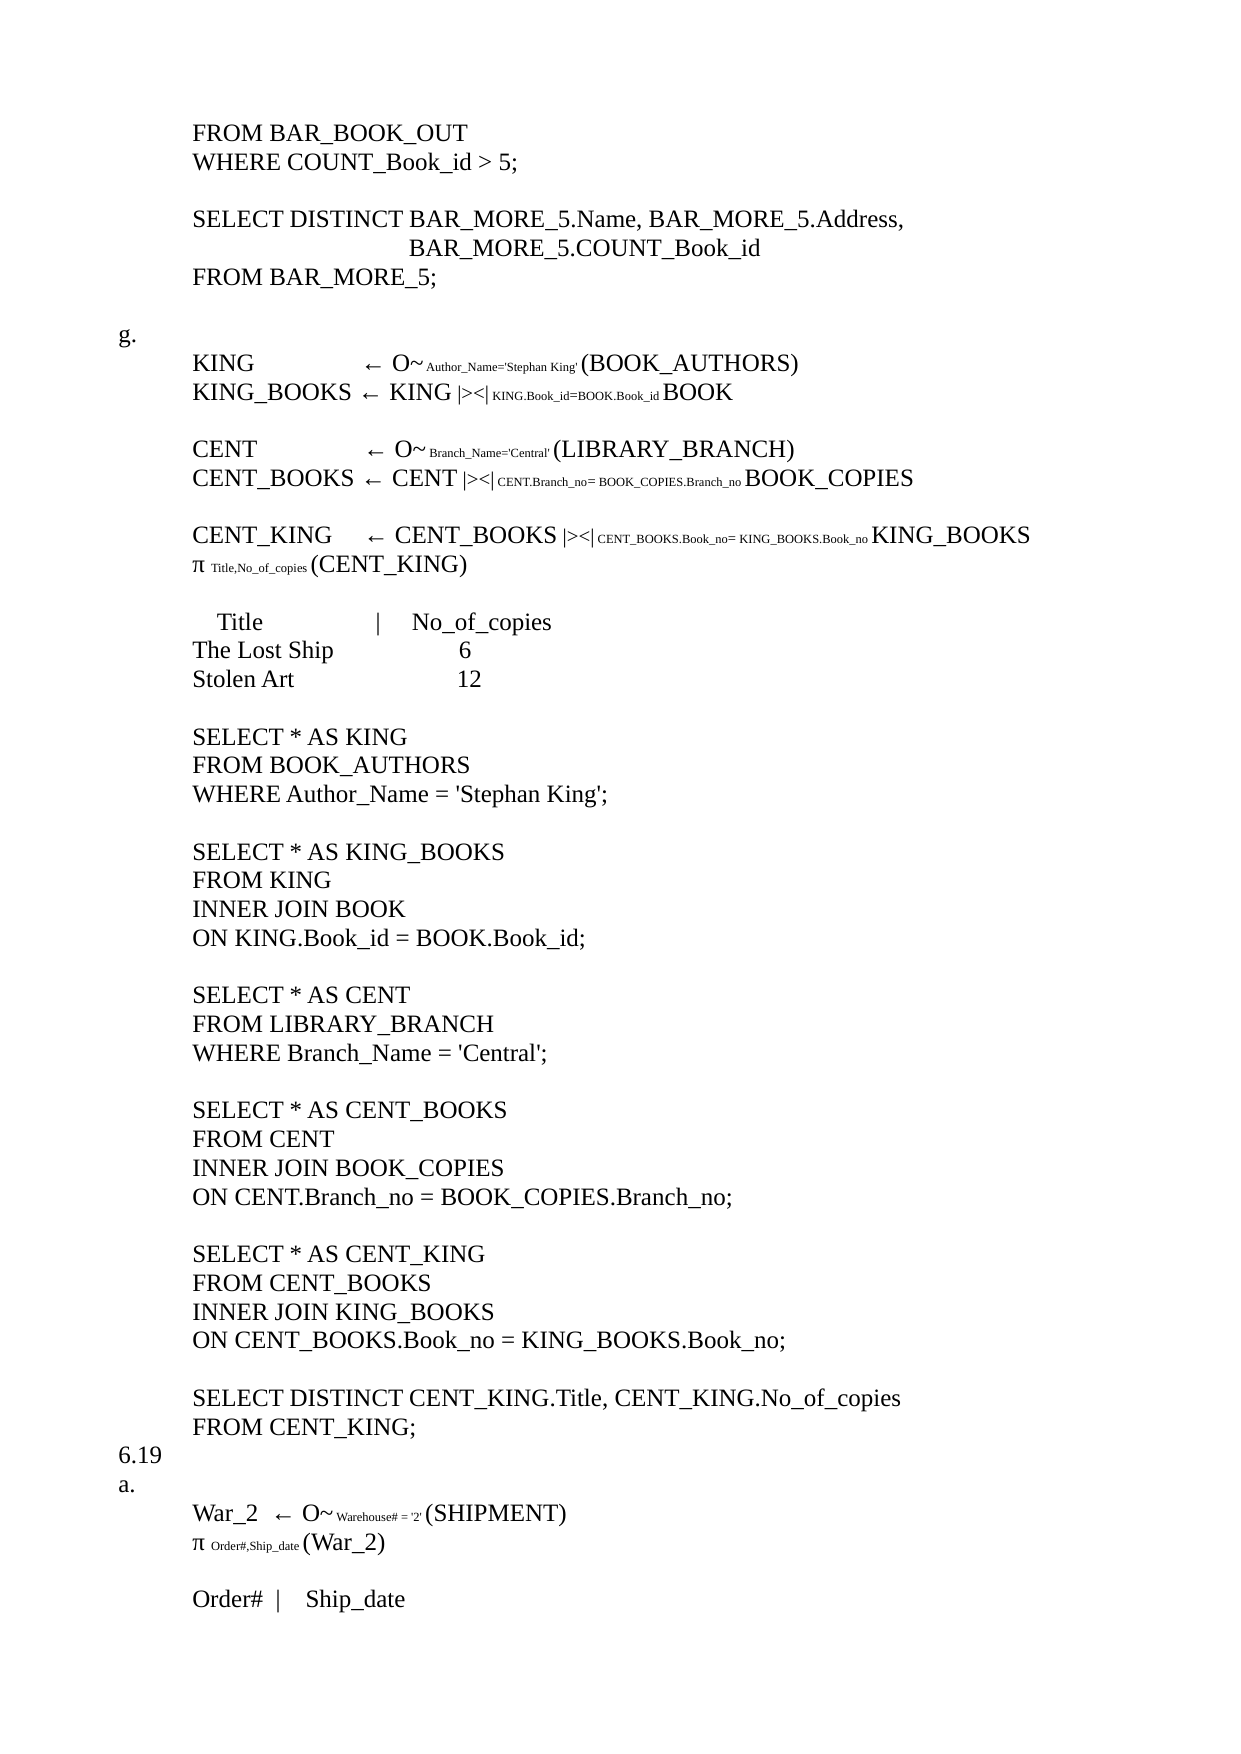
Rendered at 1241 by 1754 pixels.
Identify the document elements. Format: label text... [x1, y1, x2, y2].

text SELECT * AS CENT_KING [118, 1239, 1122, 1268]
text ON CENT.Branch_no = BOOK_COPIES.Branch_no; [118, 1182, 1122, 1211]
text FROM BOOK_AUTHORS [118, 751, 1122, 779]
text ON CENT_BOOKS.Book_no = KING_BOOKS.Book_no; [118, 1326, 1122, 1354]
text Stolen Art 12 [118, 664, 1122, 693]
text FROM CENT_BOOKS [118, 1268, 1122, 1297]
text FROM BAR_MORE_5; [118, 262, 1122, 291]
text 6.19 [118, 1441, 1122, 1469]
text FROM CENT_KING; [118, 1412, 1122, 1441]
text ON KING.Book_id = BOOK.Book_id; [118, 923, 1122, 952]
text π Order#,Ship_date (War_2) [118, 1527, 1122, 1556]
text FROM CENT [118, 1124, 1122, 1153]
text CENT ← O~ Branch_Name='Central' (LIBRARY_BRANCH) [118, 434, 1122, 463]
text INNER JOIN BOOK [118, 894, 1122, 923]
text War_2 ← O~ Warehouse# = '2' (SHIPMENT) [118, 1498, 1122, 1527]
text CENT_BOOKS ← CENT |><| CENT.Branch_no= BOOK_COPIES.Branch_no BOOK_COPIES [118, 463, 1122, 492]
text FROM BAR_BOOK_OUT [118, 118, 1122, 147]
text WHERE Branch_Name = 'Central'; [118, 1038, 1122, 1067]
text INNER JOIN BOOK_COPIES [118, 1153, 1122, 1182]
text SELECT DISTINCT CENT_KING.Title, CENT_KING.No_of_copies [118, 1383, 1122, 1412]
text INNER JOIN KING_BOOKS [118, 1297, 1122, 1326]
text a. [118, 1469, 1122, 1498]
text Title | No_of_copies [118, 607, 1122, 636]
text g. [118, 319, 1122, 348]
text SELECT * AS KING [118, 722, 1122, 751]
text SELECT DISTINCT BAR_MORE_5.Name, BAR_MORE_5.Address, BAR_MORE_5.COUNT_Book_id [118, 204, 1122, 262]
text π Title,No_of_copies (CENT_KING) [118, 549, 1122, 578]
text WHERE COUNT_Book_id > 5; [118, 147, 1122, 176]
text SELECT * AS CENT [118, 981, 1122, 1009]
text KING ← O~ Author_Name='Stephan King' (BOOK_AUTHORS) [118, 348, 1122, 377]
text FROM LIBRARY_BRANCH [118, 1009, 1122, 1038]
text WHERE Author_Name = 'Stephan King'; [118, 779, 1122, 808]
text FROM KING [118, 866, 1122, 894]
text SELECT * AS KING_BOOKS [118, 837, 1122, 866]
text CENT_KING ← CENT_BOOKS |><| CENT_BOOKS.Book_no= KING_BOOKS.Book_no KING_BOOKS [118, 521, 1122, 549]
text The Lost Ship 6 [118, 636, 1122, 664]
text KING_BOOKS ← KING |><| KING.Book_id=BOOK.Book_id BOOK [118, 377, 1122, 406]
text Order# | Ship_date [118, 1584, 1122, 1613]
text SELECT * AS CENT_BOOKS [118, 1096, 1122, 1124]
